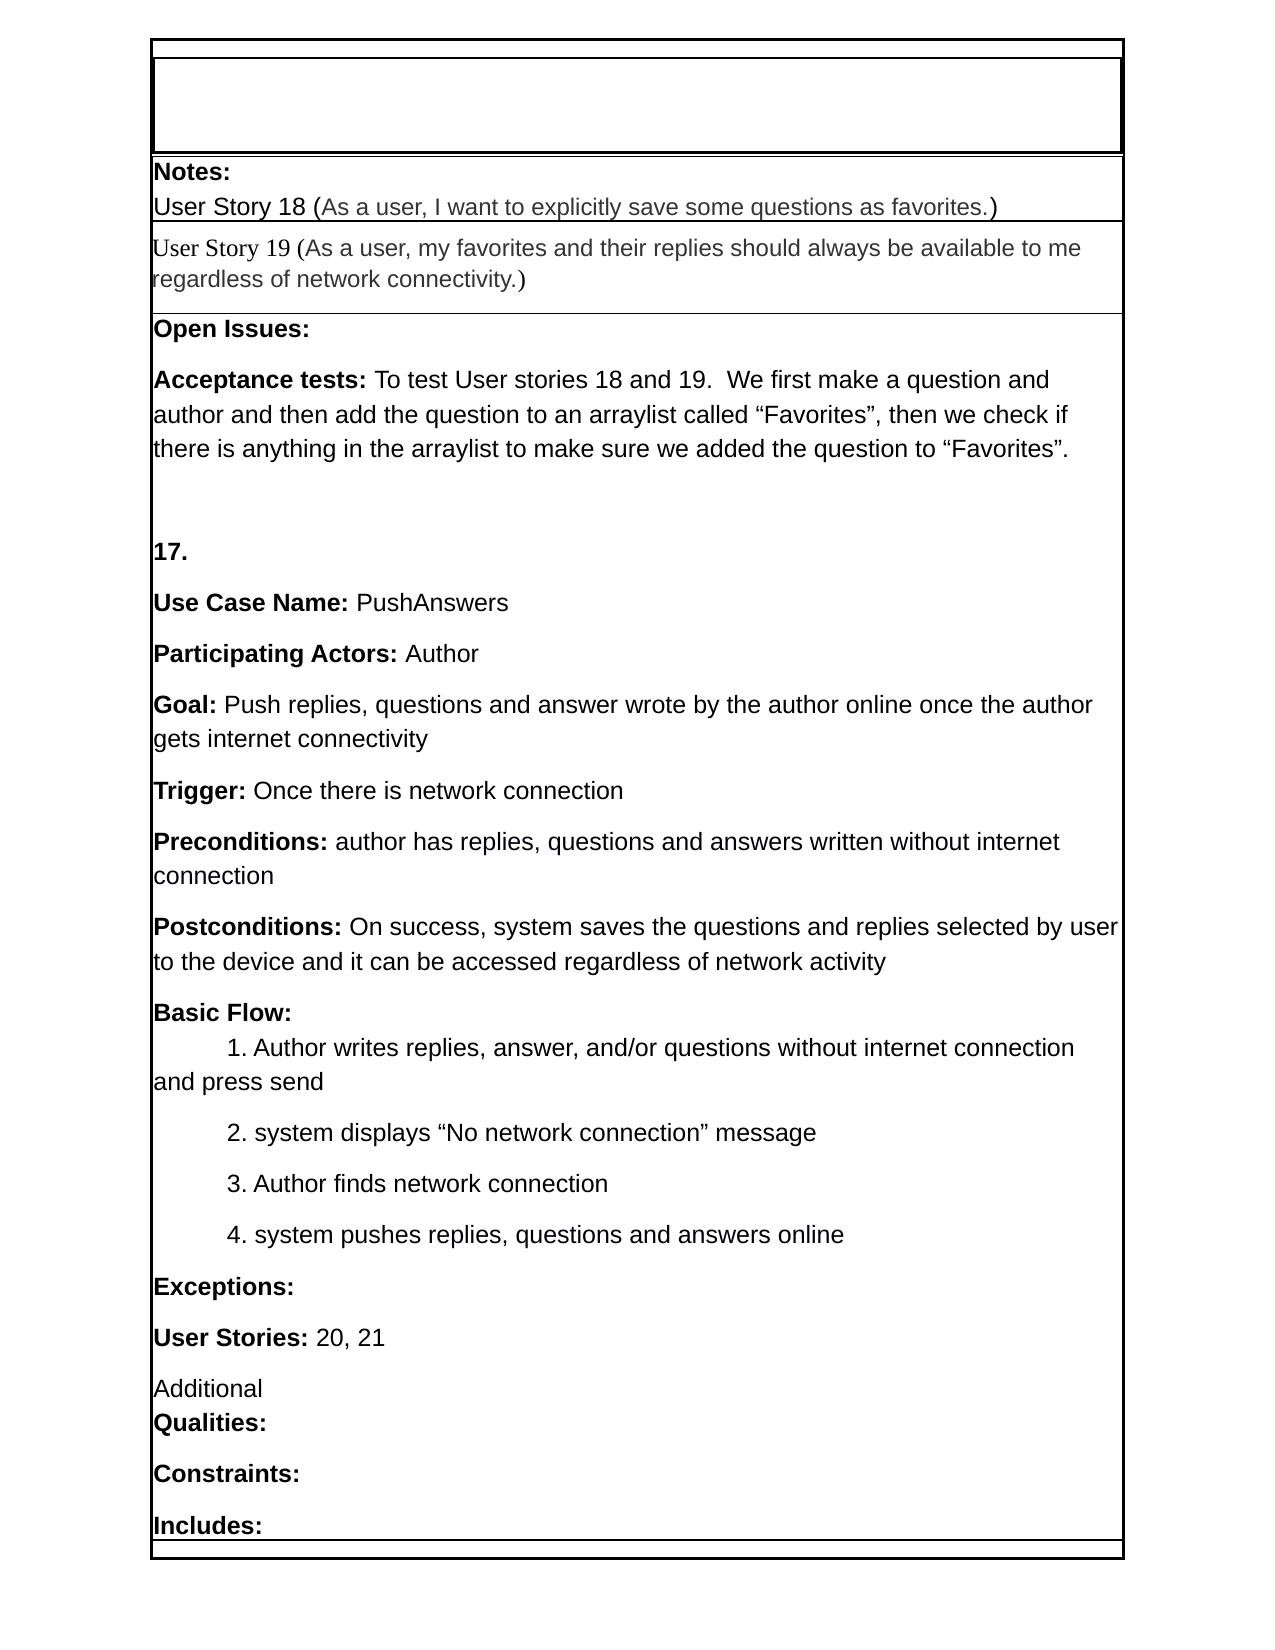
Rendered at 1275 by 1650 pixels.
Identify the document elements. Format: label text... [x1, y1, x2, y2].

text Postconditions: On success, system saves the questions and replies selected by user to the device and it can be accessed regardless of network activity [153, 911, 1122, 976]
text Constraints: [153, 1458, 1122, 1488]
text 2. system displays “No network connection” message [153, 1117, 1122, 1147]
text Participating Actors: Author [153, 637, 1122, 668]
text Basic Flow: 1. Author writes replies, answer, and/or questions without internet connection and press send [153, 996, 1122, 1096]
text Exceptions: [153, 1270, 1122, 1300]
text Use Case Name: PushAnswers [153, 586, 1122, 616]
text Acceptance tests: To test User stories 18 and 19. We first make a question and author and then add the question to an arraylist called “Favorites”, then we check if there is anything in the arraylist to make sure we added the question to “Favorites”. [153, 364, 1122, 463]
text Preconditions: author has replies, questions and answers written without internet connection [153, 825, 1122, 890]
text User Story 19 (As a user, my favorites and their replies should always be available to me regardless of network connectivity.) [153, 231, 1122, 293]
text User Stories: 20, 21 [153, 1321, 1122, 1351]
text Trigger: Once there is network connection [153, 774, 1122, 804]
text 17. [153, 535, 1122, 565]
text 3. Author finds network connection [153, 1168, 1122, 1198]
text Additional Qualities: [153, 1372, 1122, 1437]
text Notes: User Story 18 (As a user, I want to explicitly save some questions as favorites.) [153, 157, 1122, 220]
text Open Issues: [153, 314, 1122, 343]
text 4. system pushes replies, questions and answers online [153, 1219, 1122, 1249]
text Goal: Push replies, questions and answer wrote by the author online once the author gets internet connectivity [153, 688, 1122, 753]
text Includes: [153, 1509, 1122, 1539]
